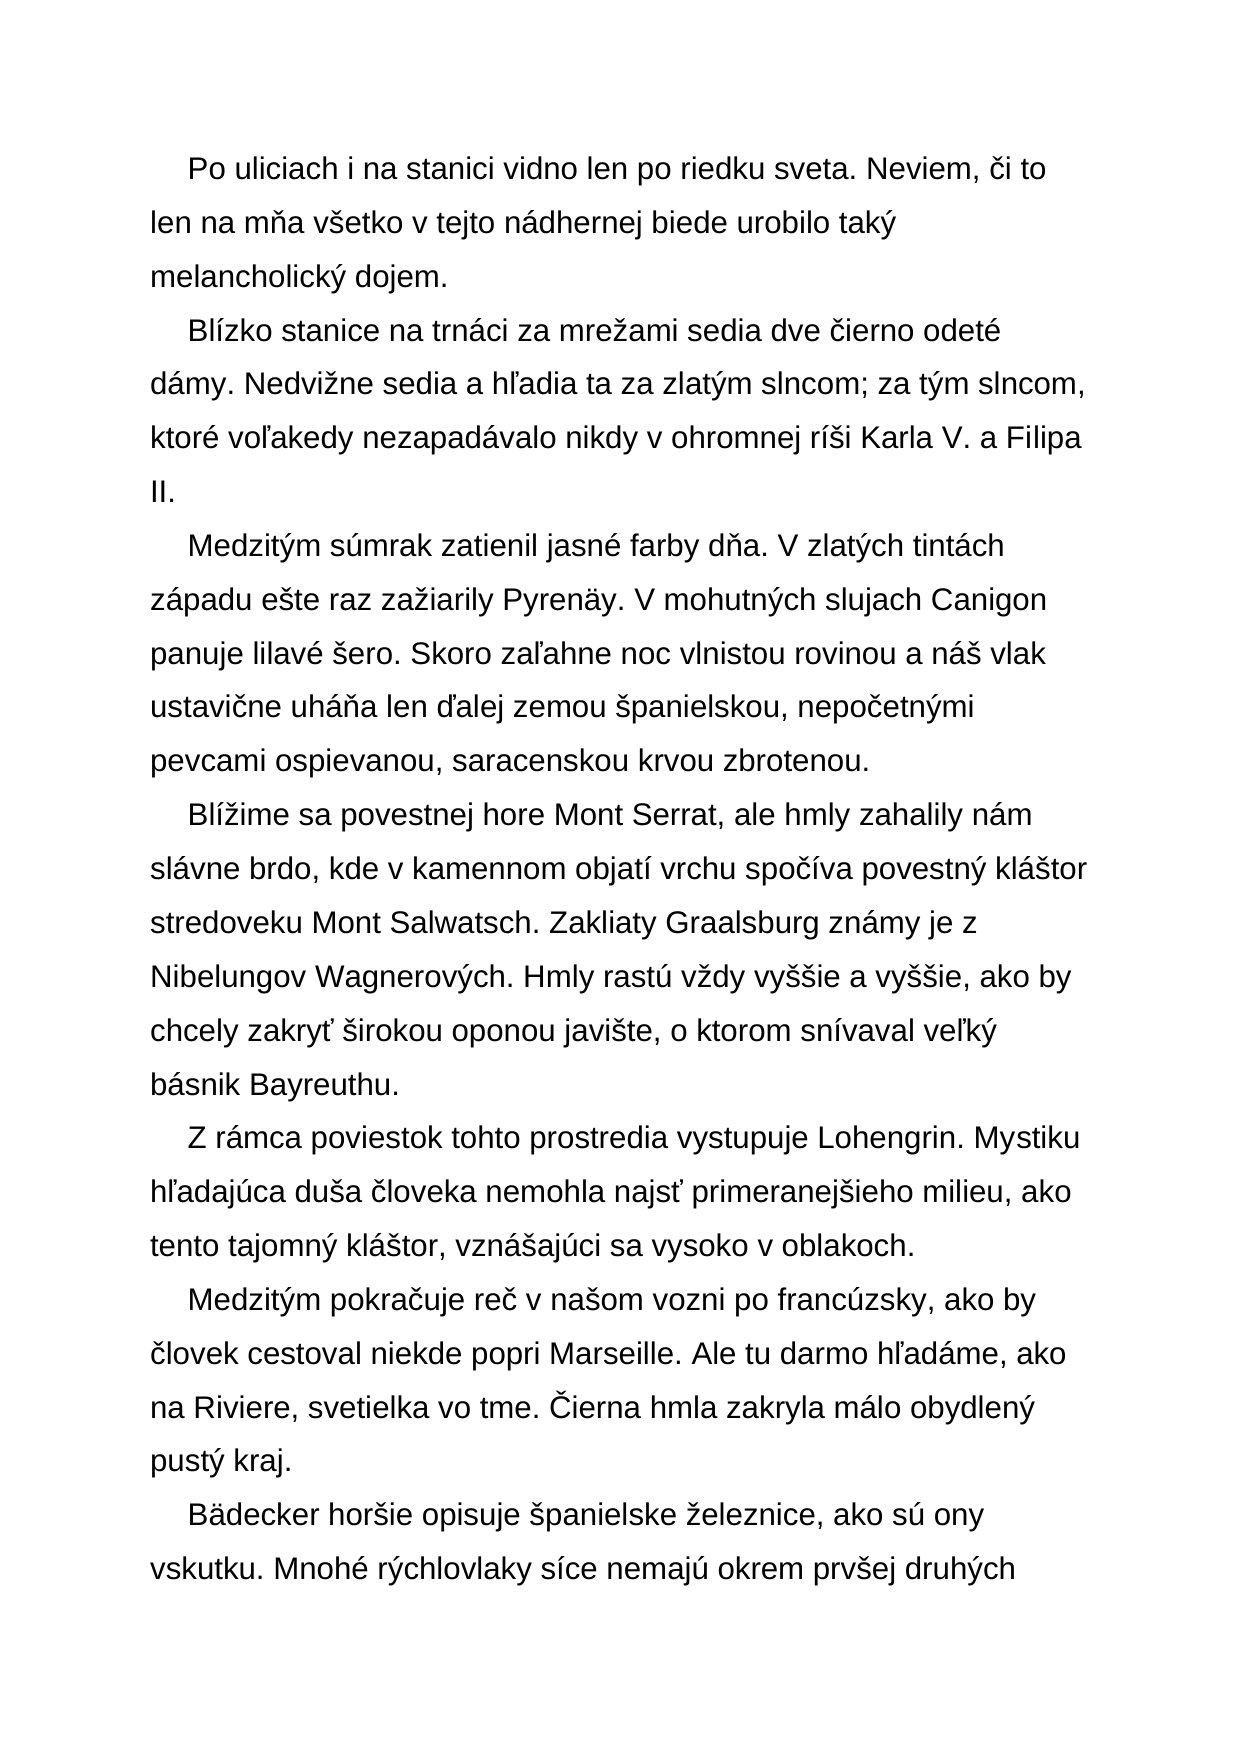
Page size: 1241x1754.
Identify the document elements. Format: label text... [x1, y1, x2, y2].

text Blížime sa povestnej hore Mont Serrat, ale hmly zahalily nám slávne brdo, kde v kamennom objatí vrchu spočíva povestný kláštor stredoveku Mont Salwatsch. Zakliaty Graalsburg známy je z Nibelungov Wagnerových. Hmly rastú vždy vyššie a vyššie, ako by chcely zakryť širokou oponou javište, o ktorom snívaval veľký básnik Bayreuthu. [150, 796, 1091, 1101]
text Z rámca poviestok tohto prostredia vystupuje Lohengrin. My­stiku hľadajúca duša človeka nemohla najsť primeranejšieho milieu, ako tento tajomný kláštor, vznášajúci sa vysoko v oblakoch. [150, 1119, 1091, 1263]
text Blízko stanice na trnáci za mrežami sedia dve čierno odeté dámy. Nedvižne sedia a hľadia ta za zlatým slncom; za tým slncom, ktoré voľakedy nezapadávalo nikdy v ohromnej ríši Karla V. a Fi­lipa II. [150, 312, 1091, 509]
text Medzitým pokračuje reč v našom vozni po francúzsky, ako by človek cestoval niekde popri Marseille. Ale tu darmo hľadáme, ako na Riviere, svetielka vo tme. Čierna hmla zakryla málo obydlený pustý kraj. [150, 1281, 1091, 1478]
text Bädecker horšie opisuje španielske železnice, ako sú ony vskutku. Mnohé rýchlovlaky síce nemajú okrem prvšej druhých [150, 1496, 1091, 1586]
text Po uliciach i na stanici vidno len po riedku sveta. Neviem, či to len na mňa všetko v tejto nádhernej biede urobilo taký melancholický dojem. [150, 150, 1091, 294]
text Medzitým súmrak zatienil jasné farby dňa. V zlatých tintách západu ešte raz zažiarily Pyrenäy. V mohutných slujach Canigon panuje lilavé šero. Skoro zaľahne noc vlnistou rovinou a náš vlak ustavične uháňa len ďalej zemou španielskou, nepočetnými pevcami ospievanou, saracenskou krvou zbrotenou. [150, 527, 1091, 778]
